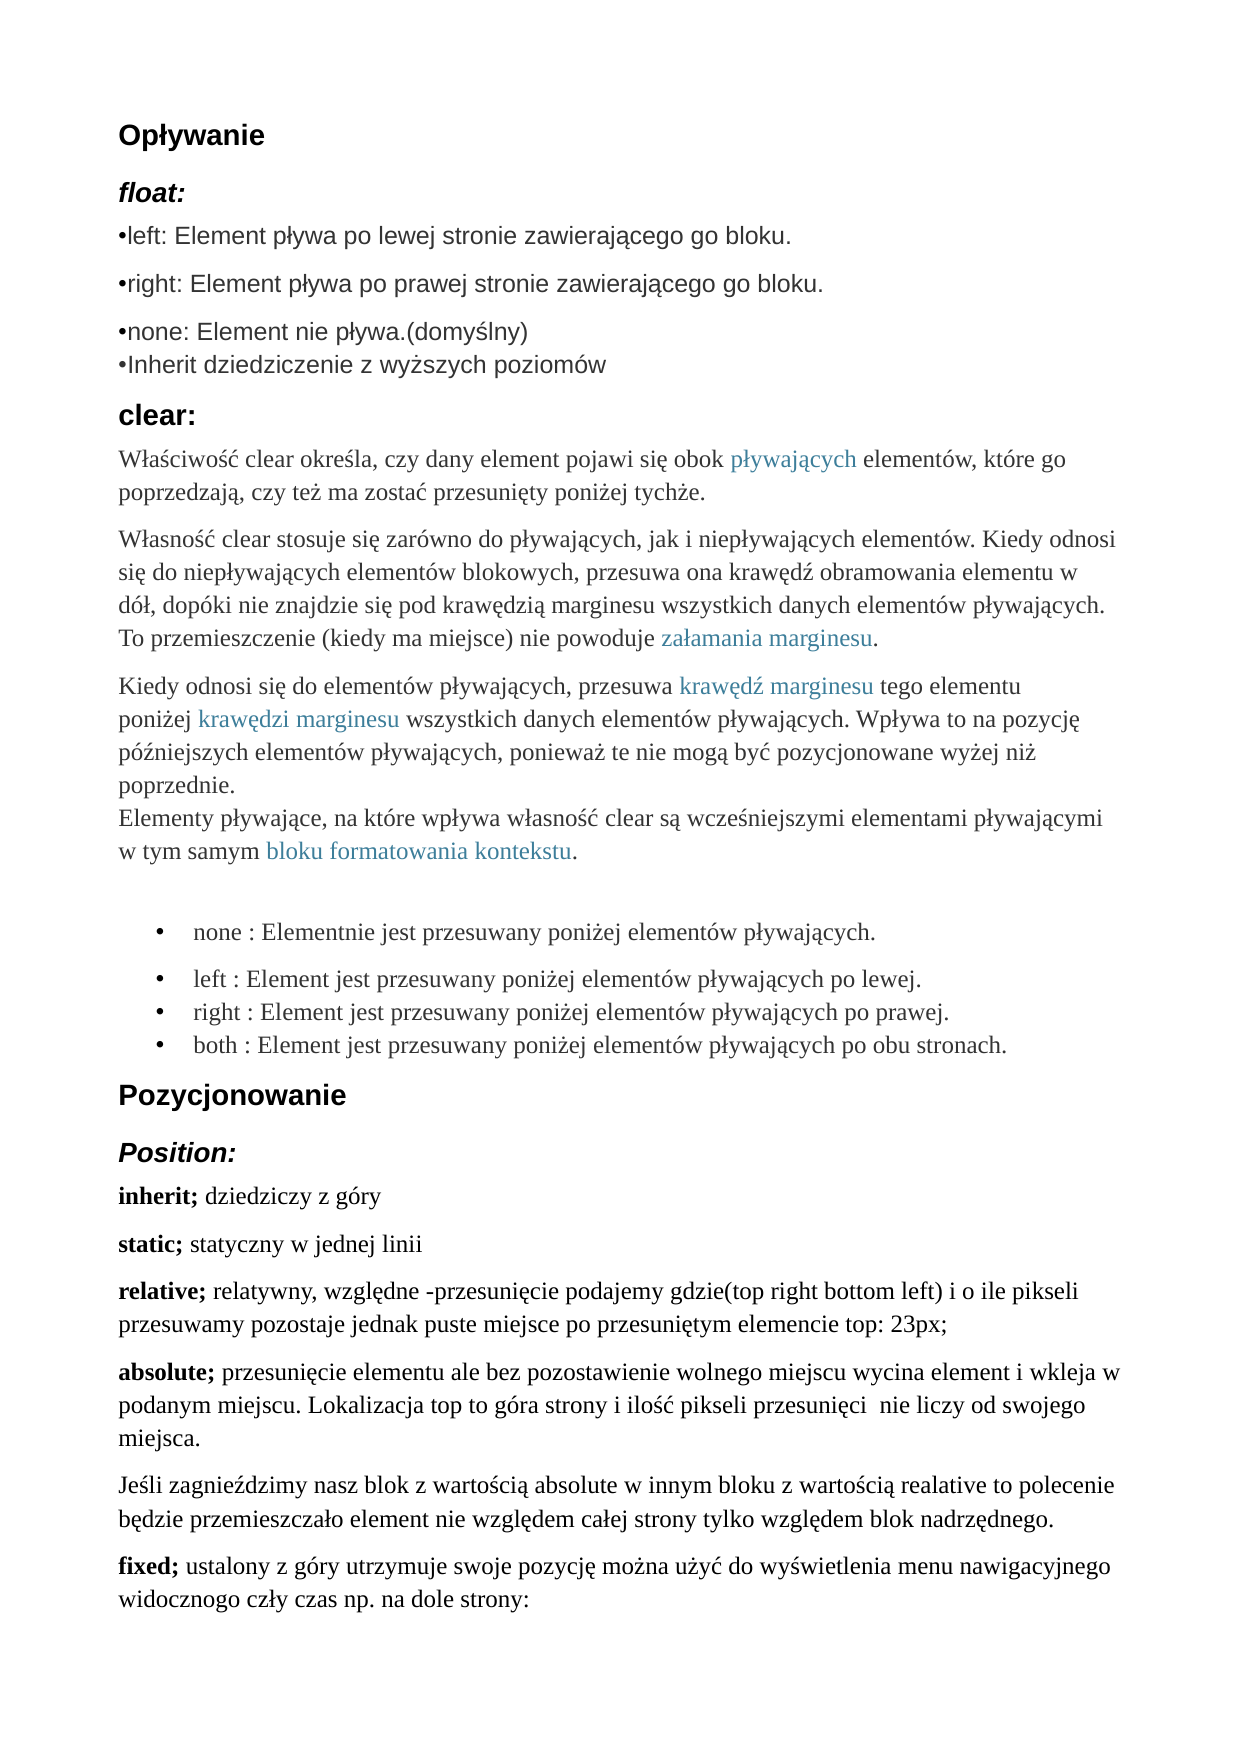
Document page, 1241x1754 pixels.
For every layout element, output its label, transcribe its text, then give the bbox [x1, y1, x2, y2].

text static; statyczny w jednej linii [118, 1229, 1122, 1257]
list right: Element pływa po prawej stronie zawierającego go bloku. [118, 269, 1122, 298]
text Kiedy odnosi się do elementów pływających, przesuwa krawędź marginesu tego elementu poniżej krawędzi marginesu wszystkich danych elementów pływających. Wpływa to na pozycję późniejszych elementów pływających, ponieważ te nie mogą być pozycjonowane wyżej niż poprzednie. [118, 671, 1122, 799]
text absolute; przesunięcie elementu ale bez pozostawienie wolnego miejscu wycina element i wkleja w podanym miejscu. Lokalizacja top to góra strony i ilość pikseli przesunięci nie liczy od swojego miejsca. [118, 1357, 1122, 1452]
subtitle float: [118, 177, 1122, 209]
text Właściwość clear określa, czy dany element pojawi się obok pływających elementów, które go poprzedzają, czy też ma zostać przesunięty poniżej tychże. [118, 444, 1122, 506]
list left: Element pływa po lewej stronie zawierającego go bloku. [118, 221, 1122, 250]
text inherit; dziedziczy z góry [118, 1181, 1122, 1210]
subtitle Pozycjonowanie [118, 1078, 1122, 1112]
subtitle Opływanie [118, 118, 1122, 152]
text Jeśli zagnieździmy nasz blok z wartością absolute w innym bloku z wartością realative to polecenie będzie przemieszczało element nie względem całej strony tylko względem blok nadrzędnego. [118, 1471, 1122, 1532]
list right : Element jest przesuwany poniżej elementów pływających po prawej. [156, 997, 1122, 1026]
subtitle clear: [118, 397, 1122, 431]
text Elementy pływające, na które wpływa własność clear są wcześniejszymi elementami pływającymi w tym samym bloku formatowania kontekstu. [118, 803, 1122, 865]
list none: Element nie pływa.(domyślny) [118, 317, 1122, 346]
text Własność clear stosuje się zarówno do pływających, jak i niepływających elementów. Kiedy odnosi się do niepływających elementów blokowych, przesuwa ona krawędź obramowania elementu w dół, dopóki nie znajdzie się pod krawędzią marginesu wszystkich danych elementów pływających. To przemieszczenie (kiedy ma miejsce) nie powoduje załamania marginesu. [118, 524, 1122, 652]
text relative; relatywny, względne -przesunięcie podajemy gdzie(top right bottom left) i o ile pikseli przesuwamy pozostaje jednak puste miejsce po przesuniętym elemencie top: 23px; [118, 1276, 1122, 1338]
list left : Element jest przesuwany poniżej elementów pływających po lewej. [156, 964, 1122, 993]
subtitle Position: [118, 1137, 1122, 1169]
list both : Element jest przesuwany poniżej elementów pływających po obu stronach. [156, 1030, 1122, 1059]
list none : Elementnie jest przesuwany poniżej elementów pływających. [156, 917, 1122, 946]
text fixed; ustalony z góry utrzymuje swoje pozycję można użyć do wyświetlenia menu nawigacyjnego widocznogo czły czas np. na dole strony: [118, 1551, 1122, 1613]
list Inherit dziedziczenie z wyższych poziomów [118, 350, 1122, 379]
